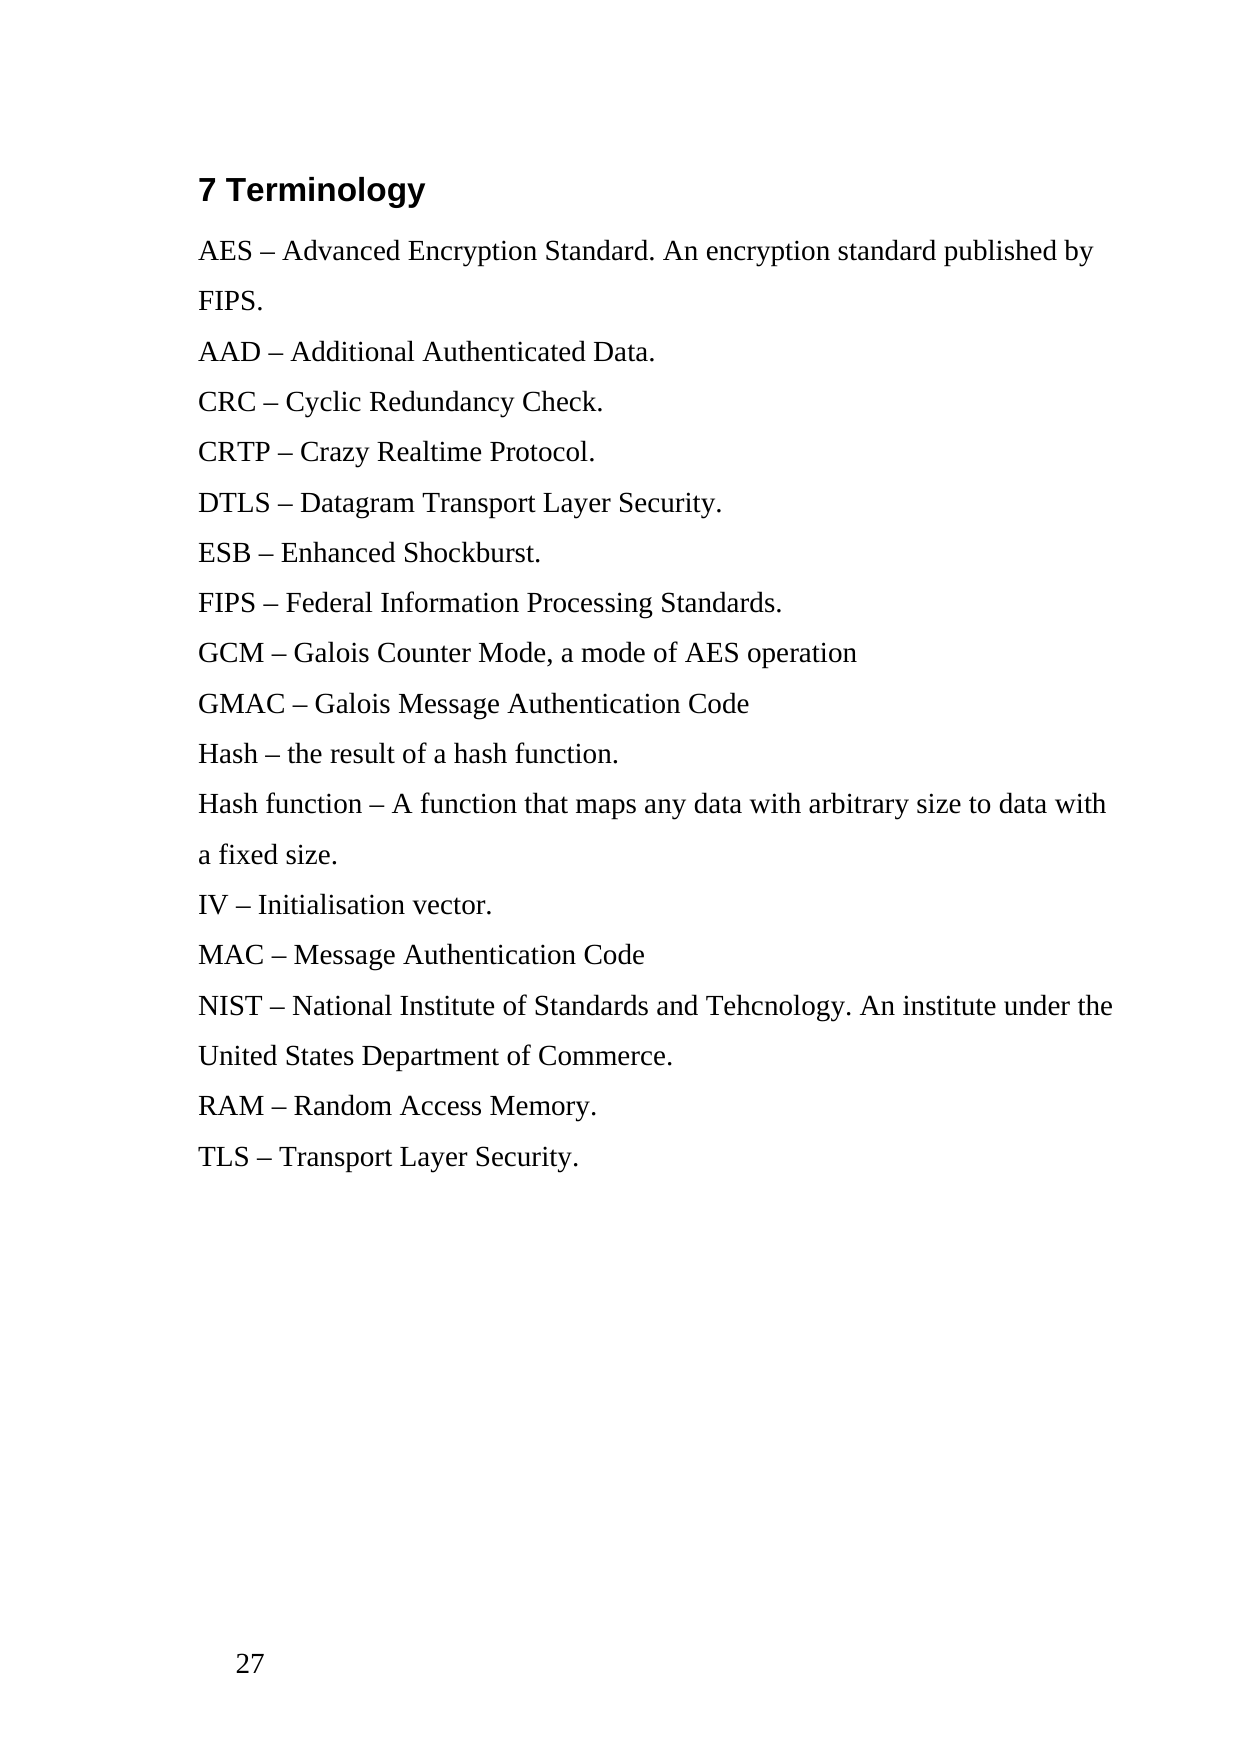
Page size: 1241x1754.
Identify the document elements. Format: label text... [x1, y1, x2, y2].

text GCM – Galois Counter Mode, a mode of AES operation [198, 636, 1119, 669]
text MAC – Message Authentication Code [198, 937, 1119, 971]
text NIST – National Institute of Standards and Tehcnology. An institute under the United States Department of Commerce. [198, 988, 1119, 1072]
text GMAC – Galois Message Authentication Code [198, 686, 1119, 719]
text RAM – Random Access Memory. [198, 1088, 1119, 1122]
text AAD – Additional Authenticated Data. [198, 334, 1119, 367]
subtitle Terminology [198, 170, 1119, 208]
text Hash – the result of a hash function. [198, 736, 1119, 770]
text ESB – Enhanced Shockburst. [198, 535, 1119, 568]
text FIPS – Federal Information Processing Standards. [198, 585, 1119, 619]
text DTLS – Datagram Transport Layer Security. [198, 485, 1119, 518]
text TLS – Transport Layer Security. [198, 1139, 1119, 1172]
text AES – Advanced Encryption Standard. An encryption standard published by FIPS. [198, 233, 1119, 317]
text IV – Initialisation vector. [198, 887, 1119, 921]
text CRTP – Crazy Realtime Protocol. [198, 434, 1119, 468]
text CRC – Cyclic Redundancy Check. [198, 384, 1119, 418]
text Hash function – A function that maps any data with arbitrary size to data with a fixed size. [198, 787, 1119, 870]
